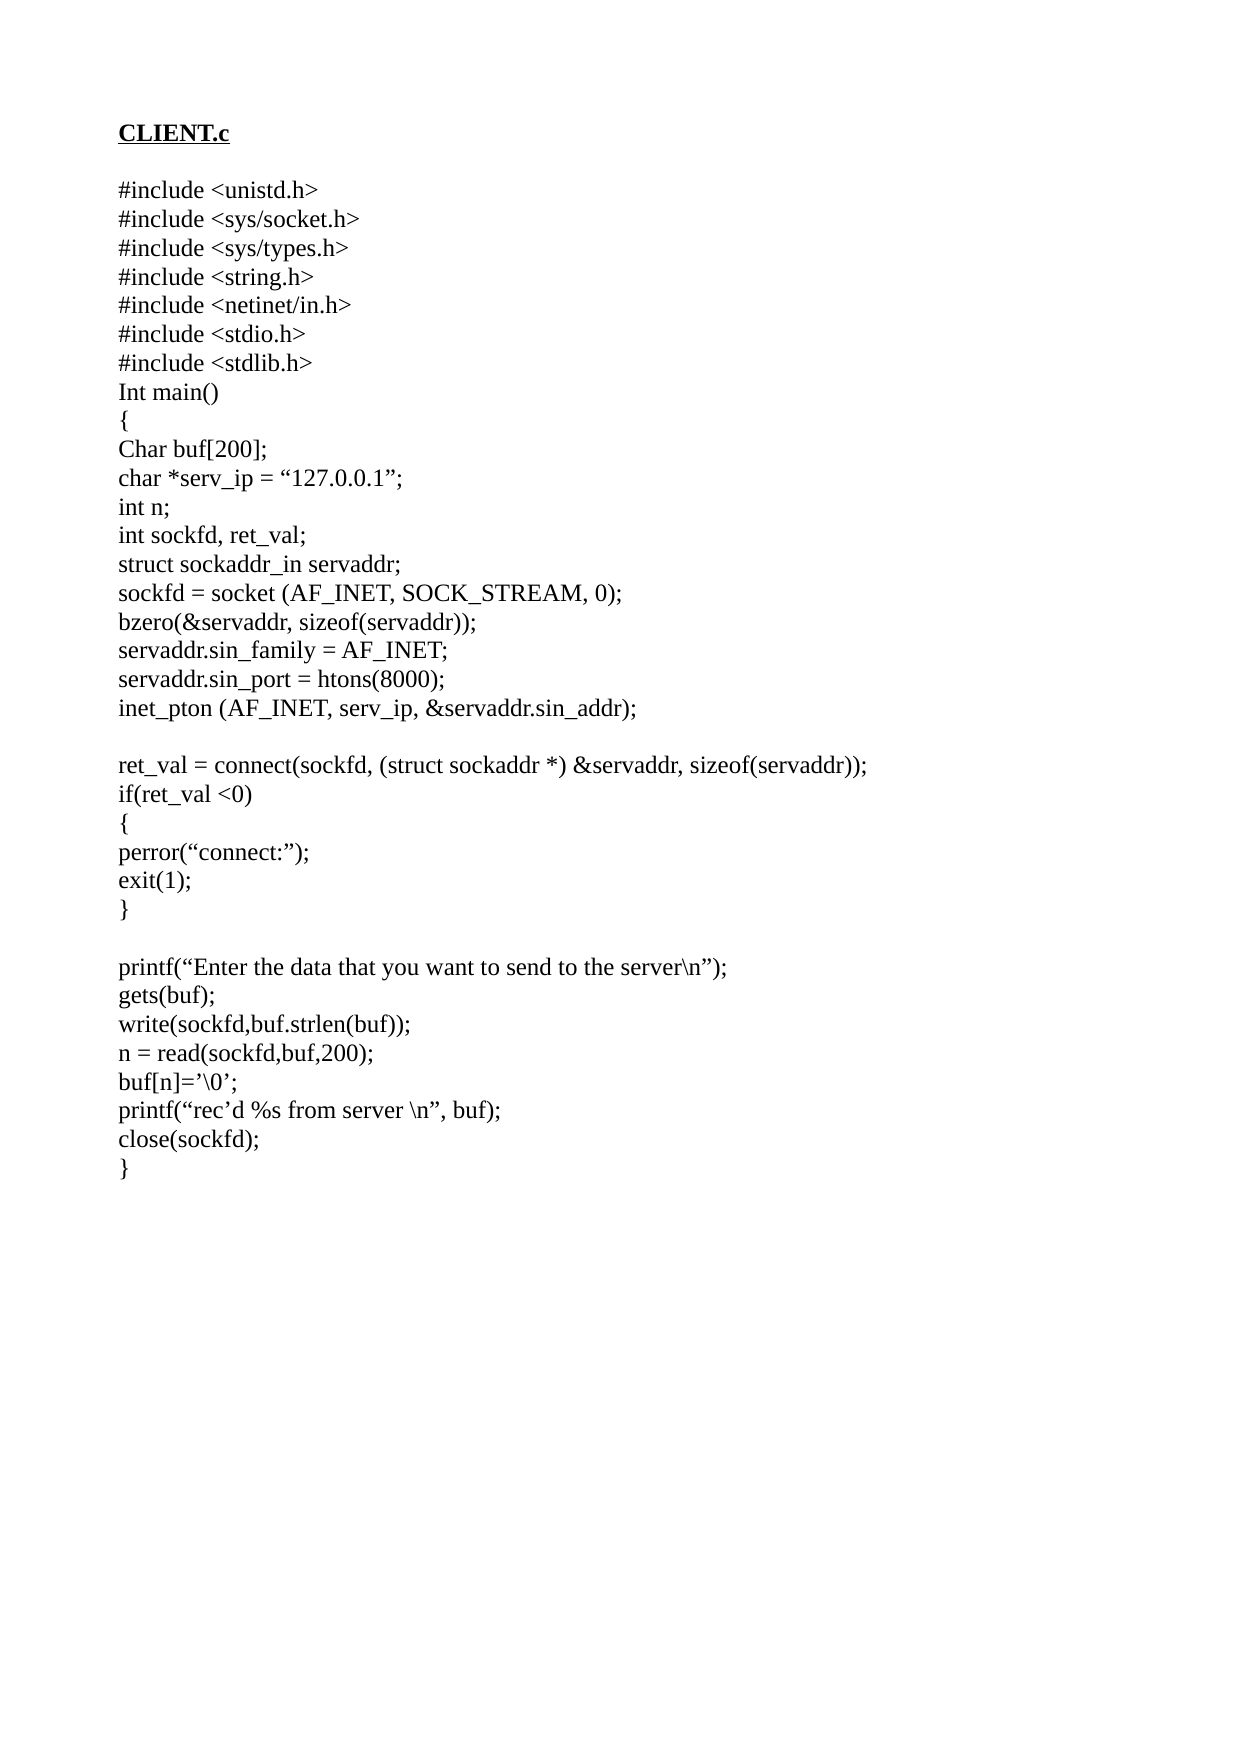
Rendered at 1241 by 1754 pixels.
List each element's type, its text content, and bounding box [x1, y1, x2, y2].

text sockfd = socket (AF_INET, SOCK_STREAM, 0); [118, 578, 1122, 607]
text write(sockfd,buf.strlen(buf)); [118, 1009, 1122, 1038]
text servaddr.sin_family = AF_INET; [118, 636, 1122, 664]
text } [118, 894, 1122, 923]
text ret_val = connect(sockfd, (struct sockaddr *) &servaddr, sizeof(servaddr)); [118, 751, 1122, 779]
text exit(1); [118, 866, 1122, 894]
text gets(buf); [118, 981, 1122, 1009]
text if(ret_val <0) [118, 779, 1122, 808]
text perror(“connect:”); [118, 837, 1122, 866]
text { [118, 808, 1122, 837]
text CLIENT.c [118, 118, 1122, 147]
text #include <netinet/in.h> [118, 291, 1122, 319]
text bzero(&servaddr, sizeof(servaddr)); [118, 607, 1122, 636]
text close(sockfd); [118, 1124, 1122, 1153]
text printf(“Enter the data that you want to send to the server\n”); [118, 952, 1122, 981]
text #include <sys/types.h> [118, 233, 1122, 262]
text #include <string.h> [118, 262, 1122, 291]
text int sockfd, ret_val; [118, 521, 1122, 549]
text #include <stdlib.h> [118, 348, 1122, 377]
text #include <stdio.h> [118, 319, 1122, 348]
text n = read(sockfd,buf,200); [118, 1038, 1122, 1067]
text { [118, 406, 1122, 434]
text Int main() [118, 377, 1122, 406]
text char *serv_ip = “127.0.0.1”; [118, 463, 1122, 492]
text int n; [118, 492, 1122, 521]
text buf[n]=’\0’; [118, 1067, 1122, 1096]
text printf(“rec’d %s from server \n”, buf); [118, 1096, 1122, 1124]
text } [118, 1153, 1122, 1182]
text Char buf[200]; [118, 434, 1122, 463]
text inet_pton (AF_INET, serv_ip, &servaddr.sin_addr); [118, 693, 1122, 722]
text struct sockaddr_in servaddr; [118, 549, 1122, 578]
text #include <sys/socket.h> [118, 204, 1122, 233]
text #include <unistd.h> [118, 176, 1122, 204]
text servaddr.sin_port = htons(8000); [118, 664, 1122, 693]
